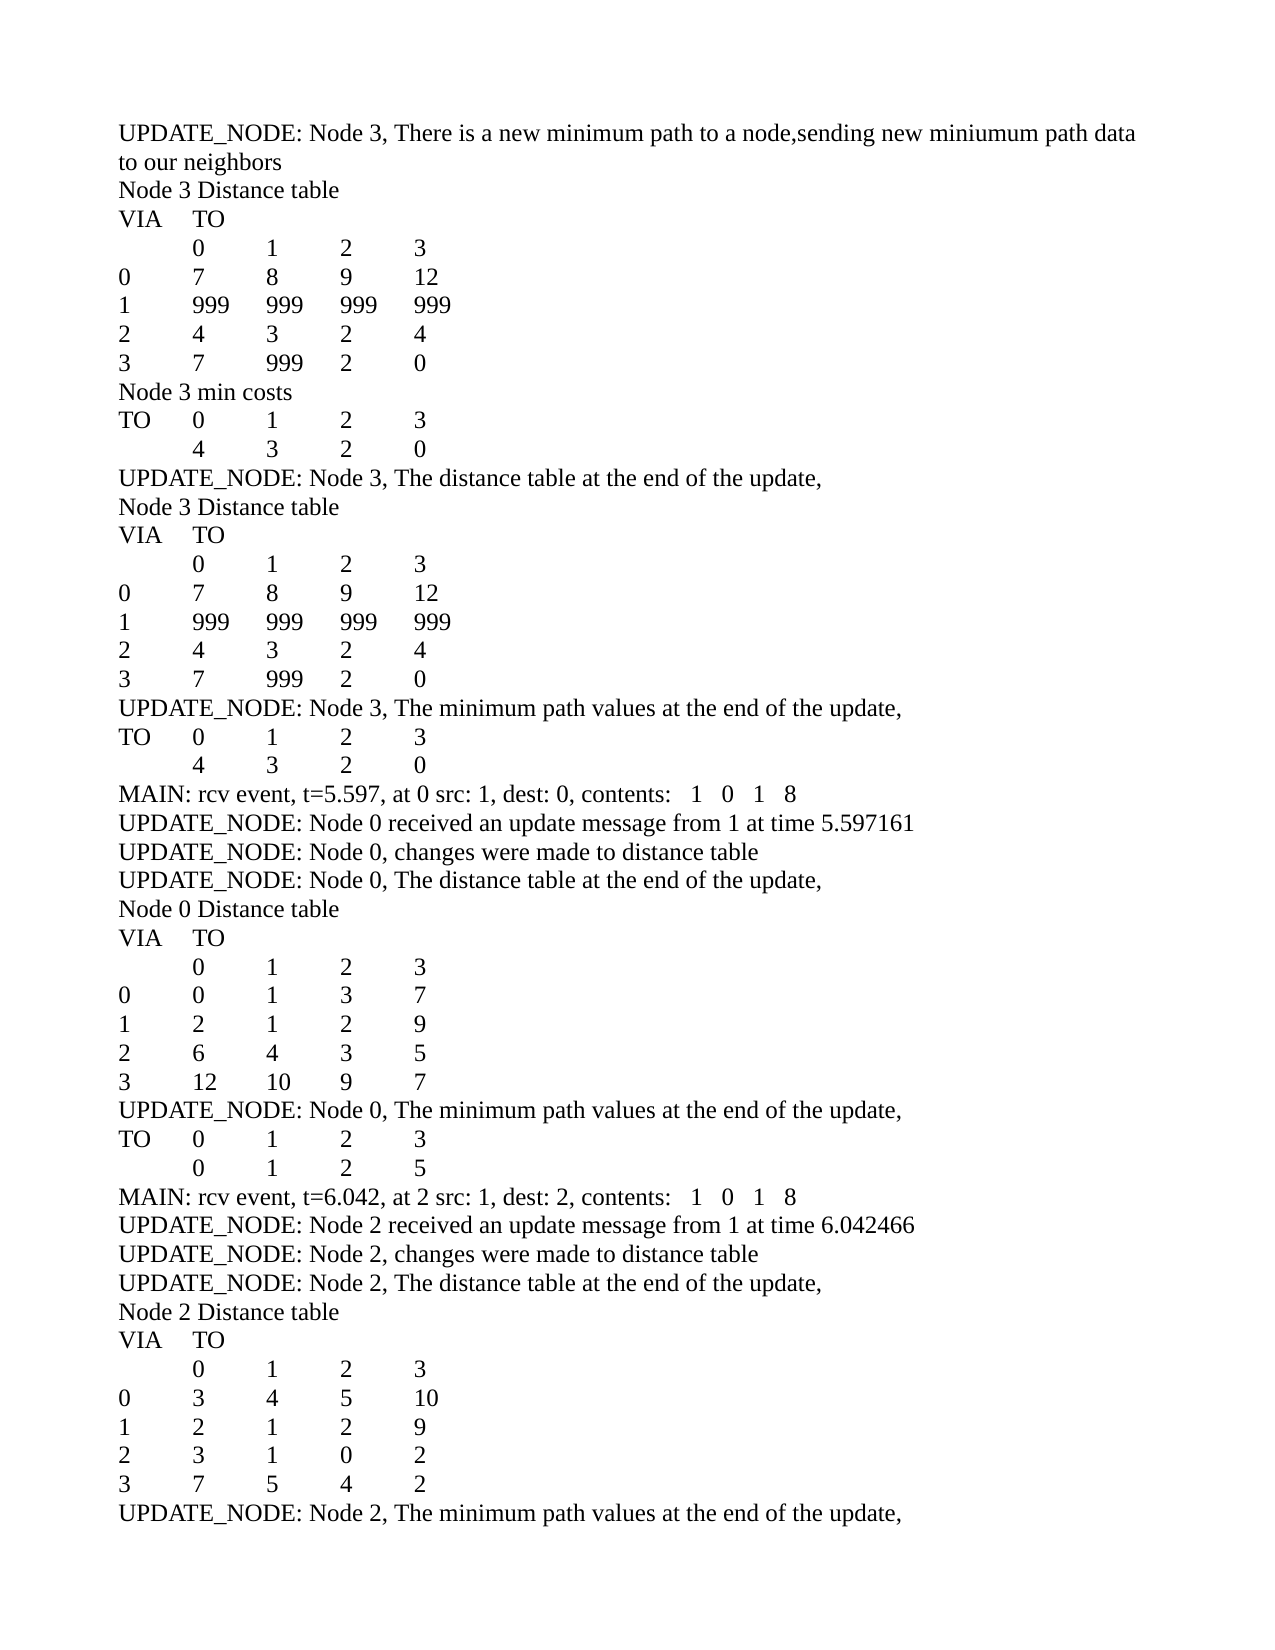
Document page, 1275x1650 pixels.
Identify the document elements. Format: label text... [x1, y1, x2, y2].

text 1 2 1 2 9 [118, 1412, 1157, 1441]
text TO 0 1 2 3 [118, 1124, 1157, 1153]
text UPDATE_NODE: Node 2, The minimum path values at the end of the update, [118, 1498, 1157, 1527]
text 0 7 8 9 12 [118, 262, 1157, 291]
text 0 1 2 5 [118, 1153, 1157, 1182]
text UPDATE_NODE: Node 3, There is a new minimum path to a node,sending new miniumum path data to our neighbors [118, 118, 1157, 176]
text Node 2 Distance table [118, 1297, 1157, 1326]
text 2 4 3 2 4 [118, 319, 1157, 348]
text UPDATE_NODE: Node 2, changes were made to distance table [118, 1239, 1157, 1268]
text 2 4 3 2 4 [118, 636, 1157, 664]
text 4 3 2 0 [118, 751, 1157, 779]
text 2 3 1 0 2 [118, 1441, 1157, 1469]
text VIA TO [118, 521, 1157, 549]
text 0 1 2 3 [118, 952, 1157, 981]
text 0 7 8 9 12 [118, 578, 1157, 607]
text MAIN: rcv event, t=5.597, at 0 src: 1, dest: 0, contents: 1 0 1 8 [118, 779, 1157, 808]
text UPDATE_NODE: Node 3, The distance table at the end of the update, [118, 463, 1157, 492]
text TO 0 1 2 3 [118, 722, 1157, 751]
text 3 7 999 2 0 [118, 664, 1157, 693]
text VIA TO [118, 204, 1157, 233]
text 3 7 999 2 0 [118, 348, 1157, 377]
text TO 0 1 2 3 [118, 406, 1157, 434]
text 1 999 999 999 999 [118, 291, 1157, 319]
text UPDATE_NODE: Node 3, The minimum path values at the end of the update, [118, 693, 1157, 722]
text 3 7 5 4 2 [118, 1469, 1157, 1498]
text Node 3 Distance table [118, 176, 1157, 204]
text 0 0 1 3 7 [118, 981, 1157, 1009]
text MAIN: rcv event, t=6.042, at 2 src: 1, dest: 2, contents: 1 0 1 8 [118, 1182, 1157, 1211]
text 0 1 2 3 [118, 1354, 1157, 1383]
text 1 999 999 999 999 [118, 607, 1157, 636]
text UPDATE_NODE: Node 0 received an update message from 1 at time 5.597161 [118, 808, 1157, 837]
text UPDATE_NODE: Node 0, The distance table at the end of the update, [118, 866, 1157, 894]
text Node 0 Distance table [118, 894, 1157, 923]
text VIA TO [118, 1326, 1157, 1354]
text 0 1 2 3 [118, 549, 1157, 578]
text 1 2 1 2 9 [118, 1009, 1157, 1038]
text UPDATE_NODE: Node 2, The distance table at the end of the update, [118, 1268, 1157, 1297]
text VIA TO [118, 923, 1157, 952]
text Node 3 Distance table [118, 492, 1157, 521]
text Node 3 min costs [118, 377, 1157, 406]
text 0 3 4 5 10 [118, 1383, 1157, 1412]
text 0 1 2 3 [118, 233, 1157, 262]
text UPDATE_NODE: Node 0, changes were made to distance table [118, 837, 1157, 866]
text 4 3 2 0 [118, 434, 1157, 463]
text 3 12 10 9 7 [118, 1067, 1157, 1096]
text UPDATE_NODE: Node 0, The minimum path values at the end of the update, [118, 1096, 1157, 1124]
text 2 6 4 3 5 [118, 1038, 1157, 1067]
text UPDATE_NODE: Node 2 received an update message from 1 at time 6.042466 [118, 1211, 1157, 1239]
